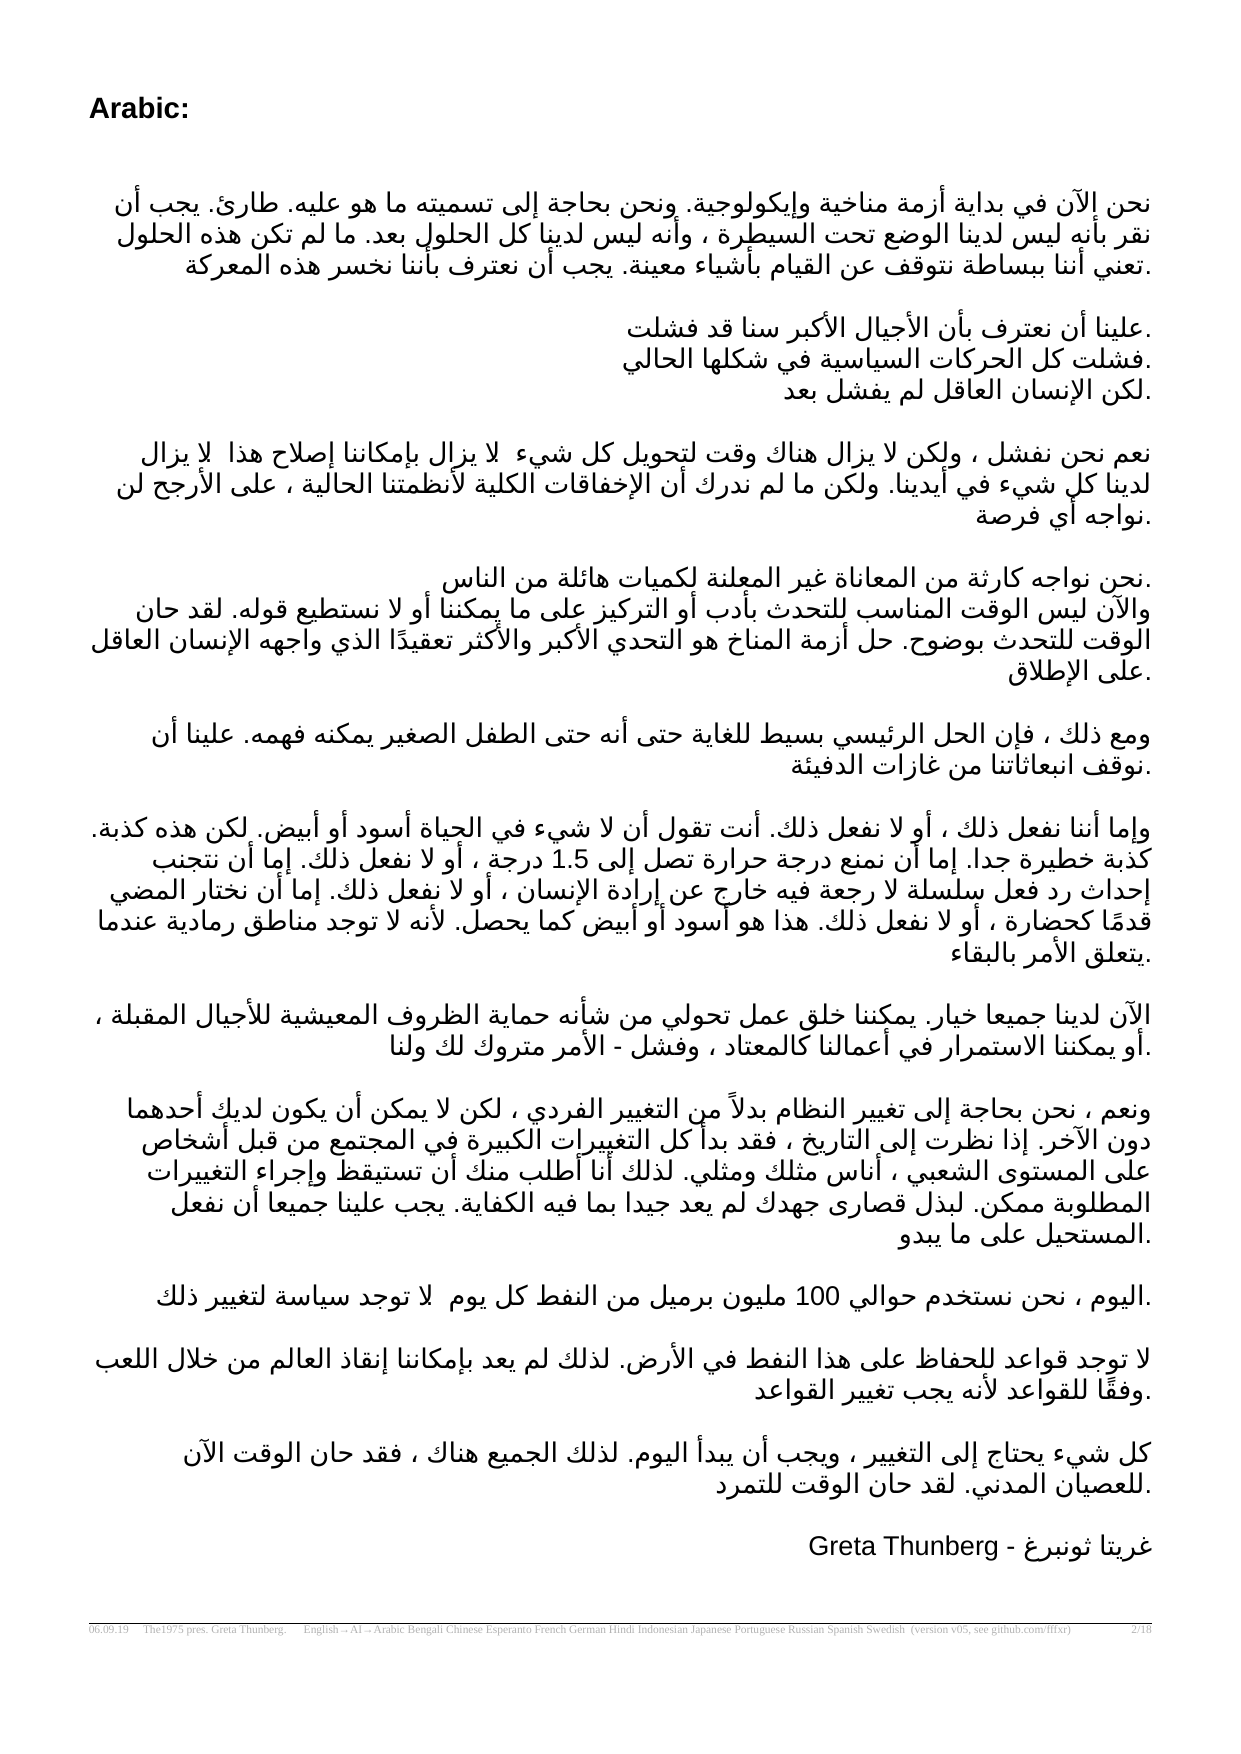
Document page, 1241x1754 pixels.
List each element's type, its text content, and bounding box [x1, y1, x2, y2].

text الآن لدينا جميعا خيار. يمكننا خلق عمل تحولي من شأنه حماية الظروف المعيشية للأجيال المقبلة ، أو يمكننا الاستمرار في أعمالنا كالمعتاد ، وفشل - الأمر متروك لك ولنا. [88, 999, 1152, 1062]
text فشلت كل الحركات السياسية في شكلها الحالي. [88, 343, 1152, 374]
text لكن الإنسان العاقل لم يفشل بعد. [88, 374, 1152, 405]
text نحن الآن في بداية أزمة مناخية وإيكولوجية. ونحن بحاجة إلى تسميته ما هو عليه. طارئ. يجب أن نقر بأنه ليس لدينا الوضع تحت السيطرة ، وأنه ليس لدينا كل الحلول بعد. ما لم تكن هذه الحلول تعني أننا ببساطة نتوقف عن القيام بأشياء معينة. يجب أن نعترف بأننا نخسر هذه المعركة. [88, 187, 1152, 280]
text وإما أننا نفعل ذلك ، أو لا نفعل ذلك. أنت تقول أن لا شيء في الحياة أسود أو أبيض. لكن هذه كذبة. كذبة خطيرة جدا. إما أن نمنع درجة حرارة تصل إلى 1.5 درجة ، أو لا نفعل ذلك. إما أن نتجنب إحداث رد فعل سلسلة لا رجعة فيه خارج عن إرادة الإنسان ، أو لا نفعل ذلك. إما أن نختار المضي قدمًا كحضارة ، أو لا نفعل ذلك. هذا هو أسود أو أبيض كما يحصل. لأنه لا توجد مناطق رمادية عندما يتعلق الأمر بالبقاء. [88, 812, 1152, 968]
text لا توجد قواعد للحفاظ على هذا النفط في الأرض. لذلك لم يعد بإمكاننا إنقاذ العالم من خلال اللعب وفقًا للقواعد لأنه يجب تغيير القواعد. [88, 1343, 1152, 1405]
text علينا أن نعترف بأن الأجيال الأكبر سنا قد فشلت. [88, 312, 1152, 343]
text والآن ليس الوقت المناسب للتحدث بأدب أو التركيز على ما يمكننا أو لا نستطيع قوله. لقد حان الوقت للتحدث بوضوح. حل أزمة المناخ هو التحدي الأكبر والأكثر تعقيدًا الذي واجهه الإنسان العاقل على الإطلاق. [88, 593, 1152, 687]
text كل شيء يحتاج إلى التغيير ، ويجب أن يبدأ اليوم. لذلك الجميع هناك ، فقد حان الوقت الآن للعصيان المدني. لقد حان الوقت للتمرد. [88, 1437, 1152, 1499]
text Greta Thunberg - غريتا ثونبرغ [88, 1530, 1152, 1562]
subtitle Arabic: [88, 91, 1152, 125]
text نعم نحن نفشل ، ولكن لا يزال هناك وقت لتحويل كل شيء. لا يزال بإمكاننا إصلاح هذا. لا يزال لدينا كل شيء في أيدينا. ولكن ما لم ندرك أن الإخفاقات الكلية لأنظمتنا الحالية ، على الأرجح لن نواجه أي فرصة. [88, 437, 1152, 530]
text ومع ذلك ، فإن الحل الرئيسي بسيط للغاية حتى أنه حتى الطفل الصغير يمكنه فهمه. علينا أن نوقف انبعاثاتنا من غازات الدفيئة. [88, 718, 1152, 780]
text ونعم ، نحن بحاجة إلى تغيير النظام بدلاً من التغيير الفردي ، لكن لا يمكن أن يكون لديك أحدهما دون الآخر. إذا نظرت إلى التاريخ ، فقد بدأ كل التغييرات الكبيرة في المجتمع من قبل أشخاص على المستوى الشعبي ، أناس مثلك ومثلي. لذلك أنا أطلب منك أن تستيقظ وإجراء التغييرات المطلوبة ممكن. لبذل قصارى جهدك لم يعد جيدا بما فيه الكفاية. يجب علينا جميعا أن نفعل المستحيل على ما يبدو. [88, 1093, 1152, 1249]
text نحن نواجه كارثة من المعاناة غير المعلنة لكميات هائلة من الناس. [88, 562, 1152, 593]
text اليوم ، نحن نستخدم حوالي 100 مليون برميل من النفط كل يوم. لا توجد سياسة لتغيير ذلك. [88, 1280, 1152, 1312]
